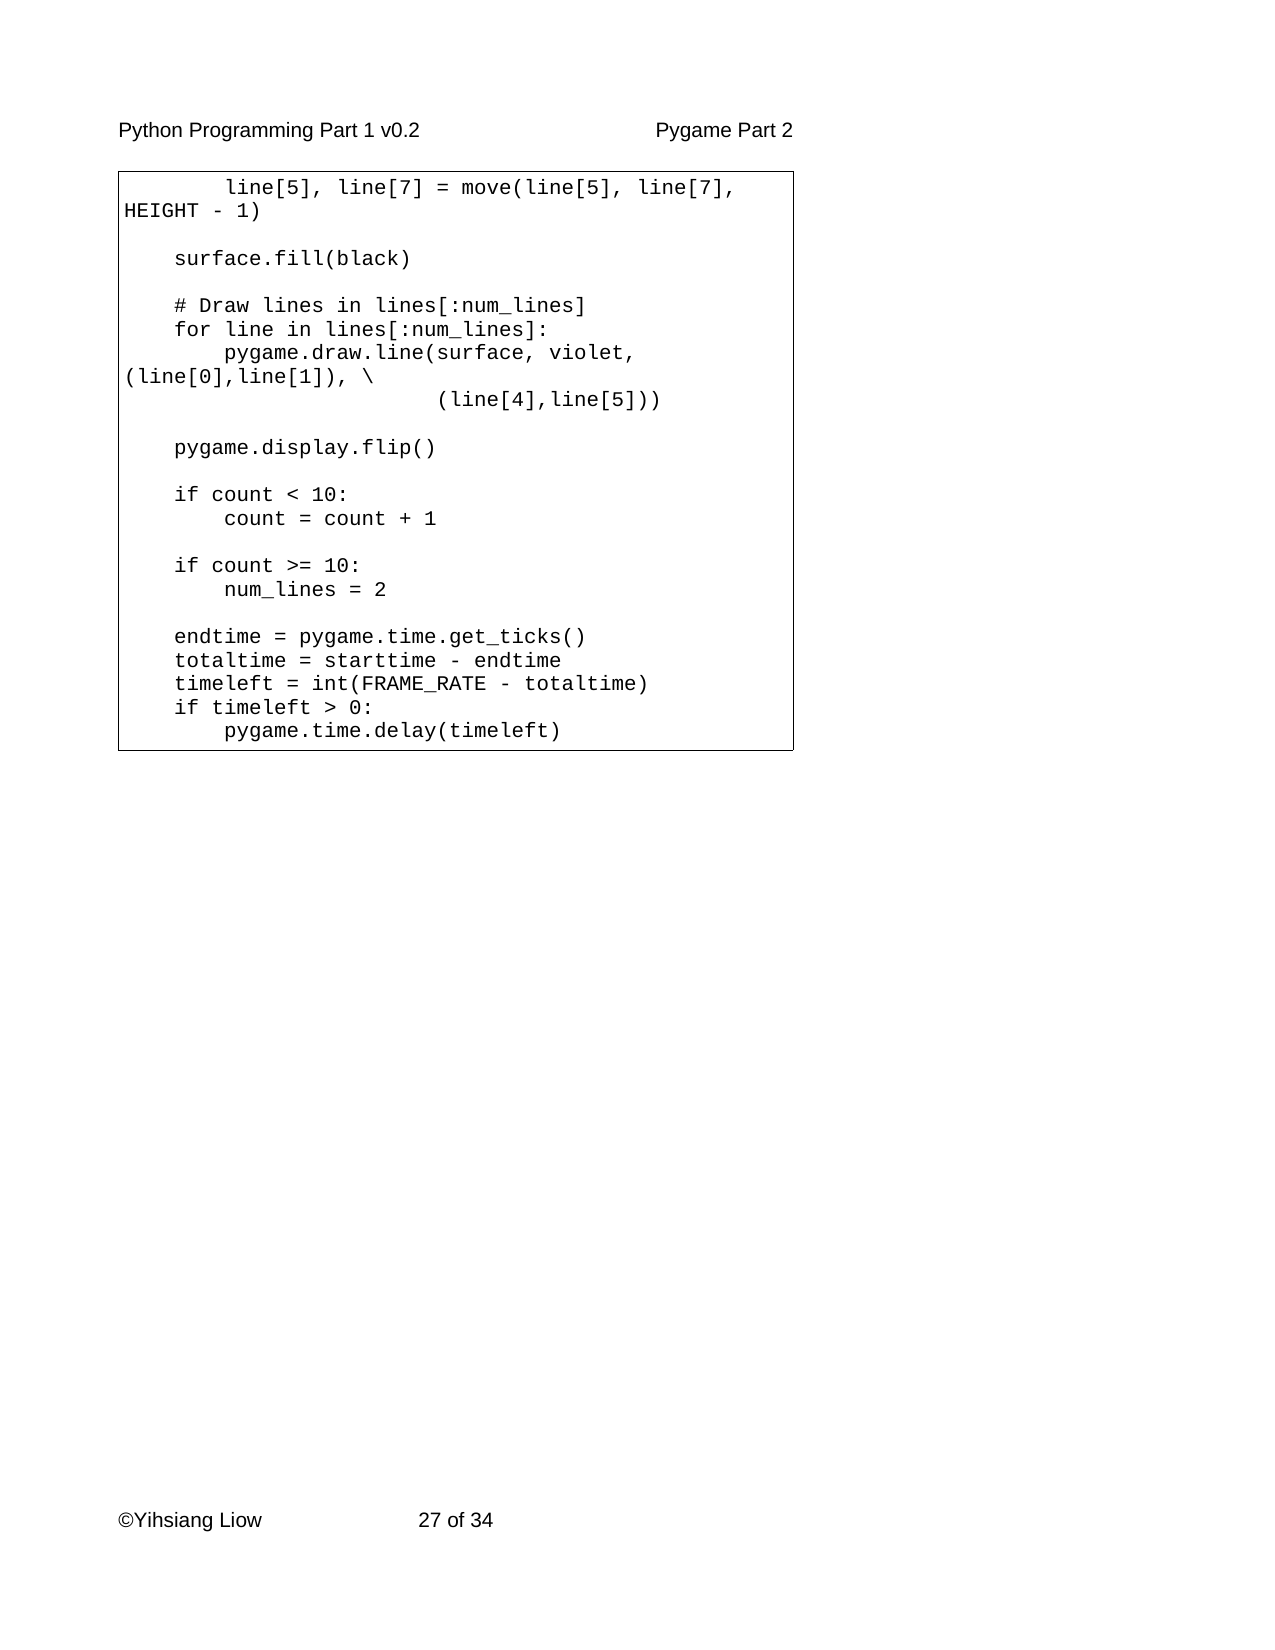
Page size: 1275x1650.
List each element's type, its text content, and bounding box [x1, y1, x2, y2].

table_header line[5], line[7] = move(line[5], line[7], HEIGHT - 1) surface.fill(black) # Draw lines in lines[:num_lines] for line in lines[:num_lines]: pygame.draw.line(surface, violet, (line[0],line[1]), \ (line[4],line[5])) pygame.display.flip() if count < 10: count = count + 1 if count >= 10: num_lines = 2 endtime = pygame.time.get_ticks() totaltime = starttime - endtime timeleft = int(FRAME_RATE - totaltime) if timeleft > 0: pygame.time.delay(timeleft) [119, 172, 793, 750]
